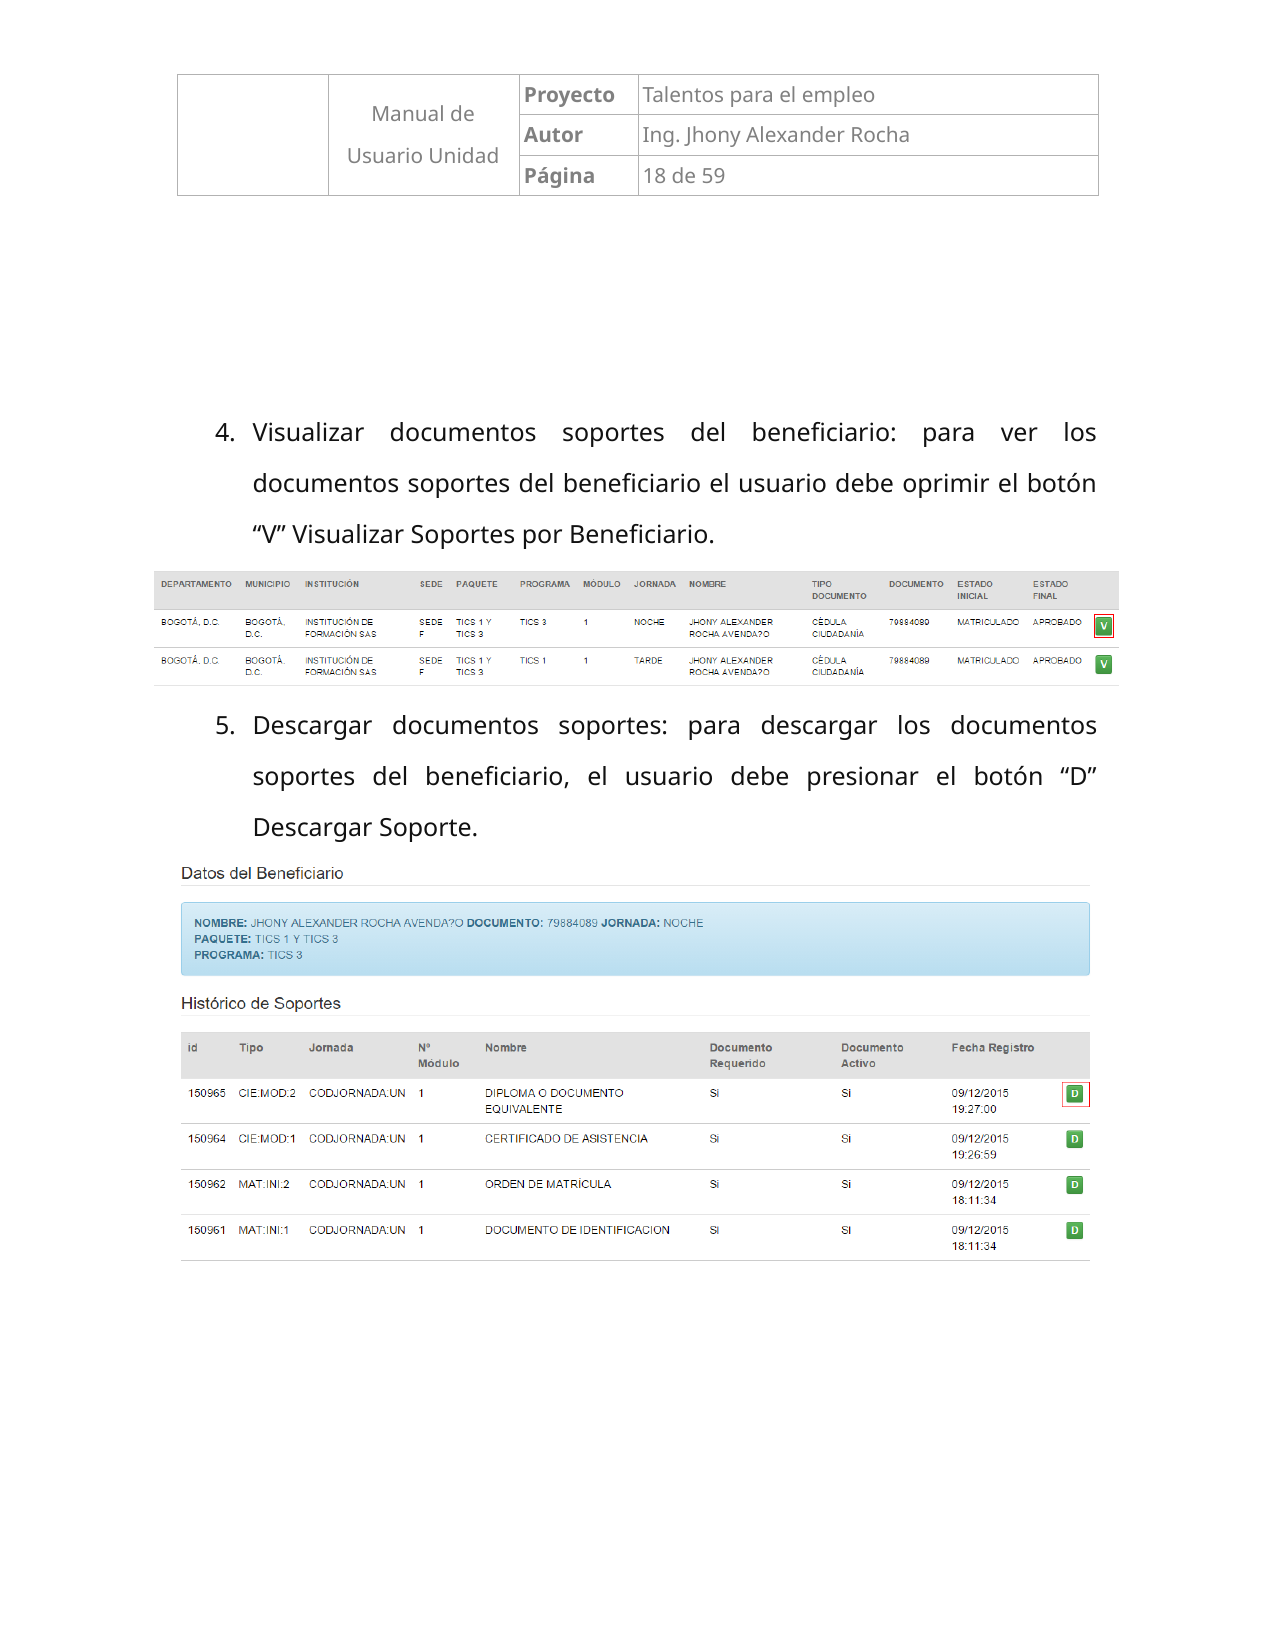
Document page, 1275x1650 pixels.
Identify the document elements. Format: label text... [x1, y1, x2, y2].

picture [152, 568, 1123, 691]
list Visualizar documentos soportes del beneficiario: para ver los documentos soportes del beneficiario el usuario debe oprimir el botón “V” Visualizar Soportes por Beneficiario. [215, 415, 1098, 551]
list Descargar documentos soportes: para descargar los documentos soportes del beneficiario, el usuario debe presionar el botón “D” Descargar Soporte. [215, 691, 1098, 844]
picture [177, 860, 1098, 1266]
